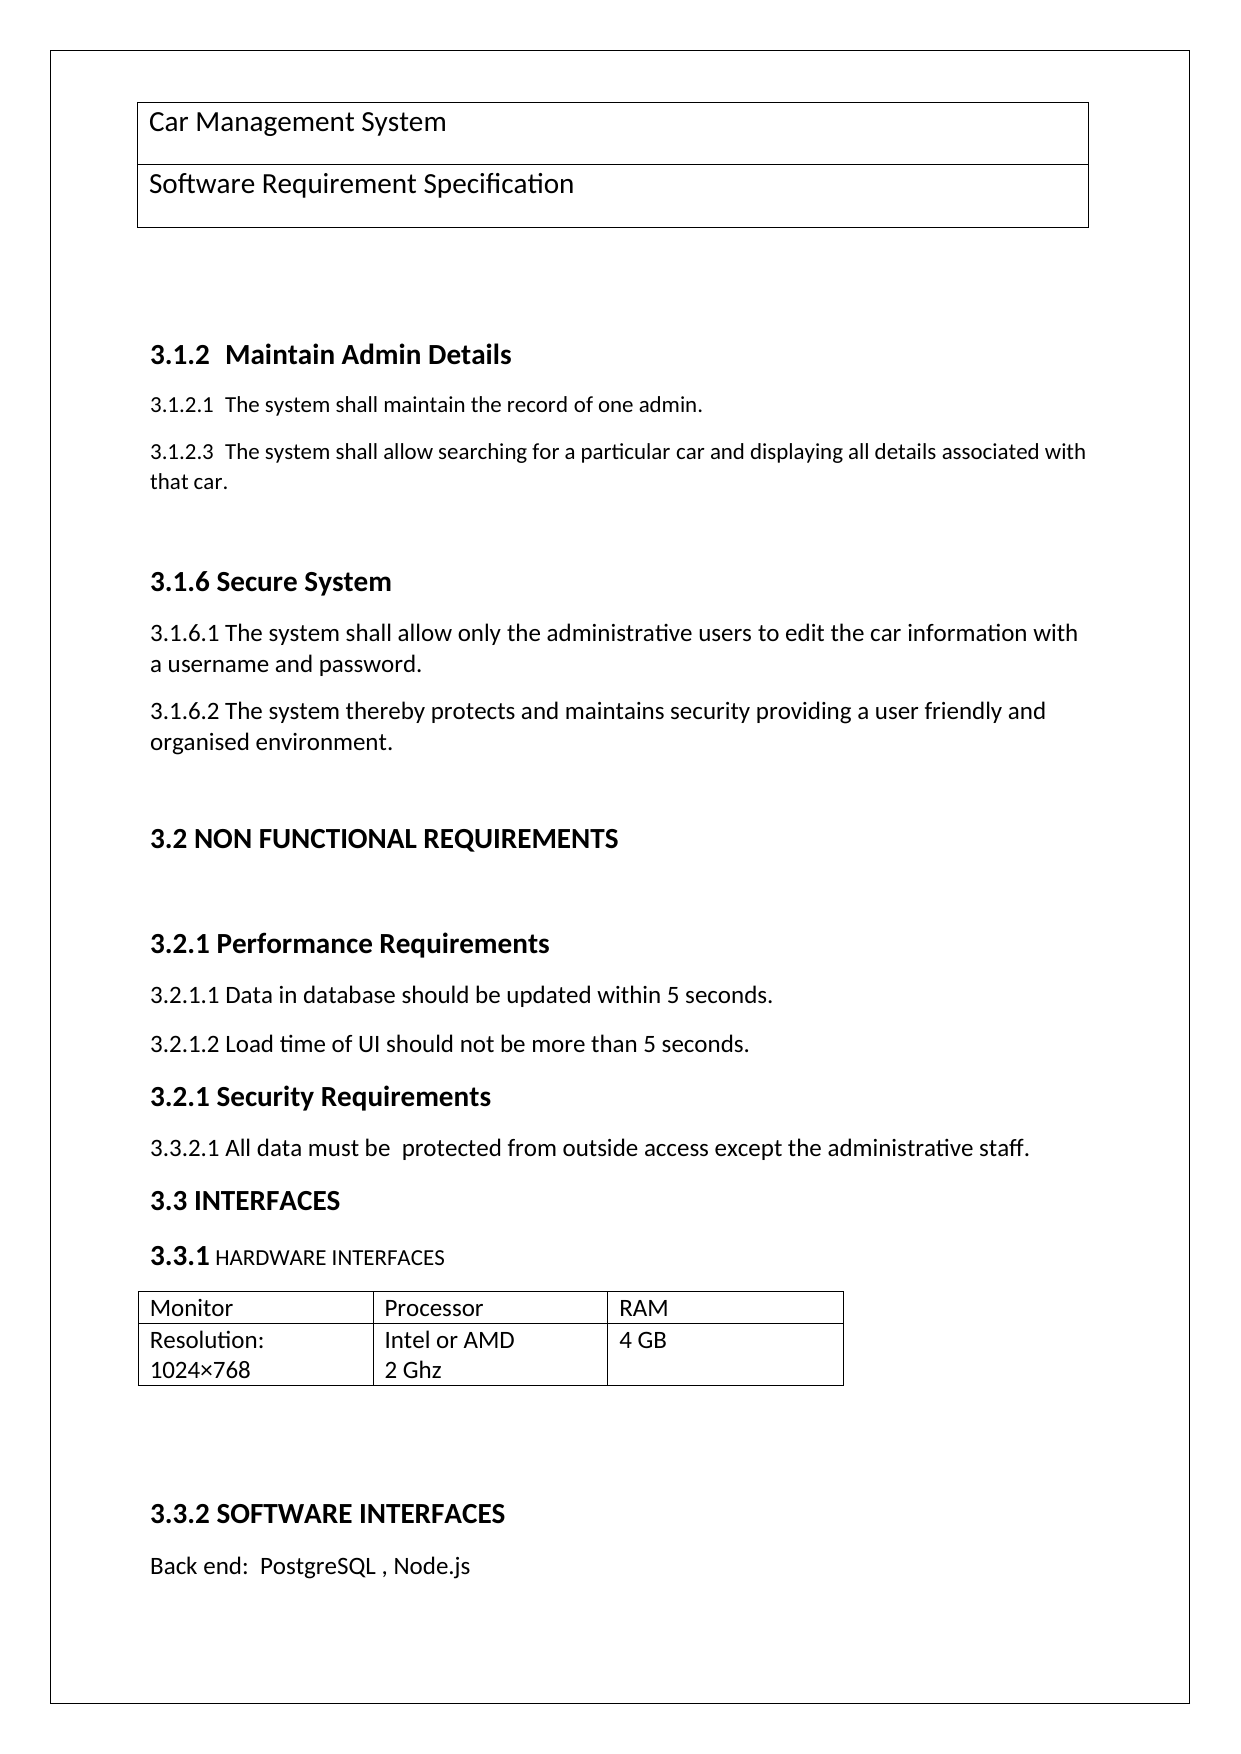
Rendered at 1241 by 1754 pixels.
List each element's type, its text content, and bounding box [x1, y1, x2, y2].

text Back end: PostgreSQL , Node.js [150, 1550, 1090, 1581]
text 3.1.2.1 The system shall maintain the record of one admin. [150, 391, 1090, 418]
table_header Processor [374, 1292, 607, 1323]
text 3.1.6.2 The system thereby protects and maintains security providing a user friendly and organised environment. [150, 695, 1090, 756]
text 3.3.1 HARDWARE INTERFACES [150, 1237, 1090, 1272]
text 3.3 INTERFACES [150, 1182, 1090, 1217]
text 3.1.2 Maintain Admin Details [150, 336, 1090, 371]
text 3.1.2.3 The system shall allow searching for a particular car and displaying all details associated with that car. [150, 437, 1090, 495]
text 3.3.2 SOFTWARE INTERFACES [150, 1495, 1090, 1531]
text 3.2.1 Security Requirements [150, 1078, 1090, 1113]
table_header Monitor [139, 1292, 373, 1323]
table_cell Intel or AMD 2 Ghz [374, 1324, 607, 1385]
table_cell 4 GB [608, 1324, 843, 1385]
text 3.2.1.2 Load time of UI should not be more than 5 seconds. [150, 1029, 1090, 1059]
text 3.3.2.1 All data must be protected from outside access except the administrative staff. [150, 1133, 1090, 1163]
text 3.1.6 Secure System [150, 563, 1090, 598]
table_cell Resolution: 1024×768 [139, 1324, 373, 1385]
text 3.2.1.1 Data in database should be updated within 5 seconds. [150, 979, 1090, 1010]
text 3.1.6.1 The system shall allow only the administrative users to edit the car information with a username and password. [150, 617, 1090, 678]
text 3.2 NON FUNCTIONAL REQUIREMENTS [150, 820, 1090, 856]
table_header RAM [608, 1292, 843, 1323]
text 3.2.1 Performance Requirements [150, 925, 1090, 960]
